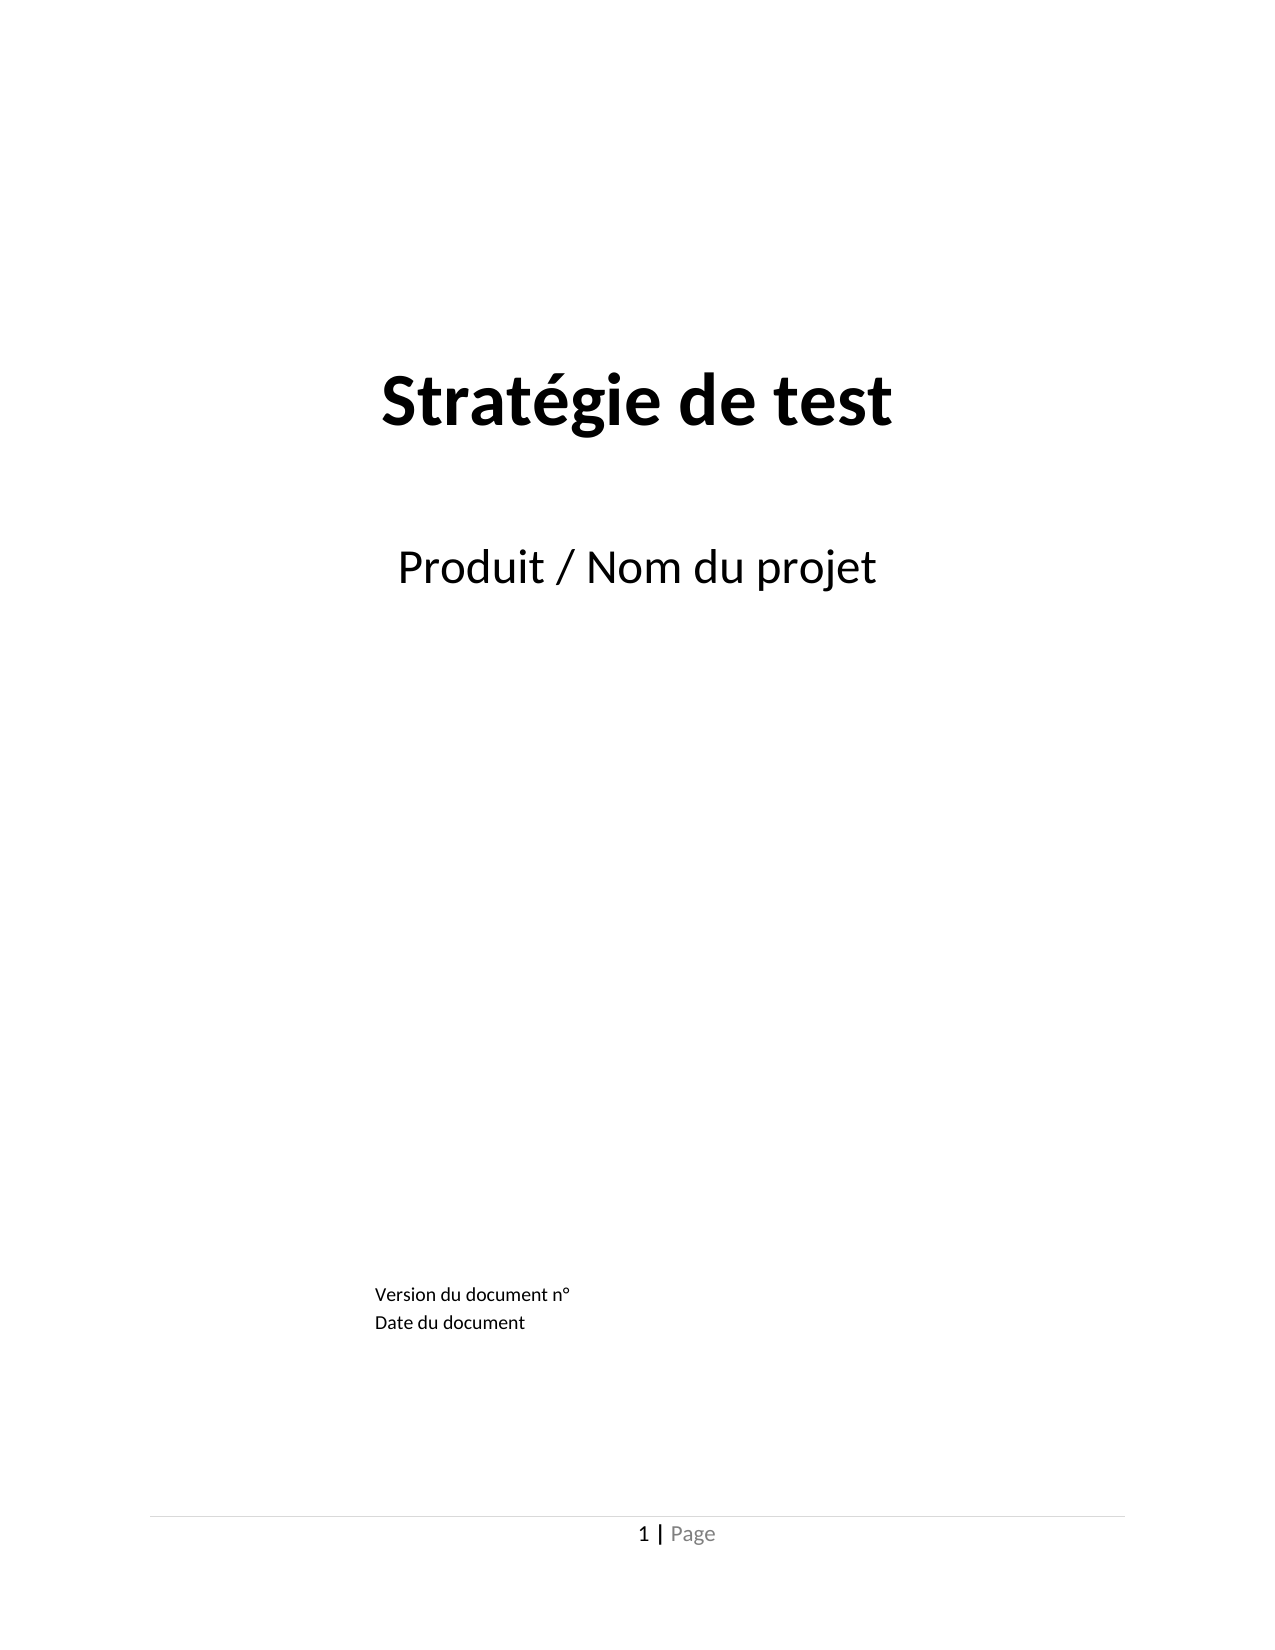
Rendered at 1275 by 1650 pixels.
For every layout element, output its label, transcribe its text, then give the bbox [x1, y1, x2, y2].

text Produit / Nom du projet [150, 536, 1125, 596]
text Version du document n° [300, 1282, 742, 1307]
text Date du document [300, 1310, 742, 1334]
text Stratégie de test [150, 353, 1125, 444]
